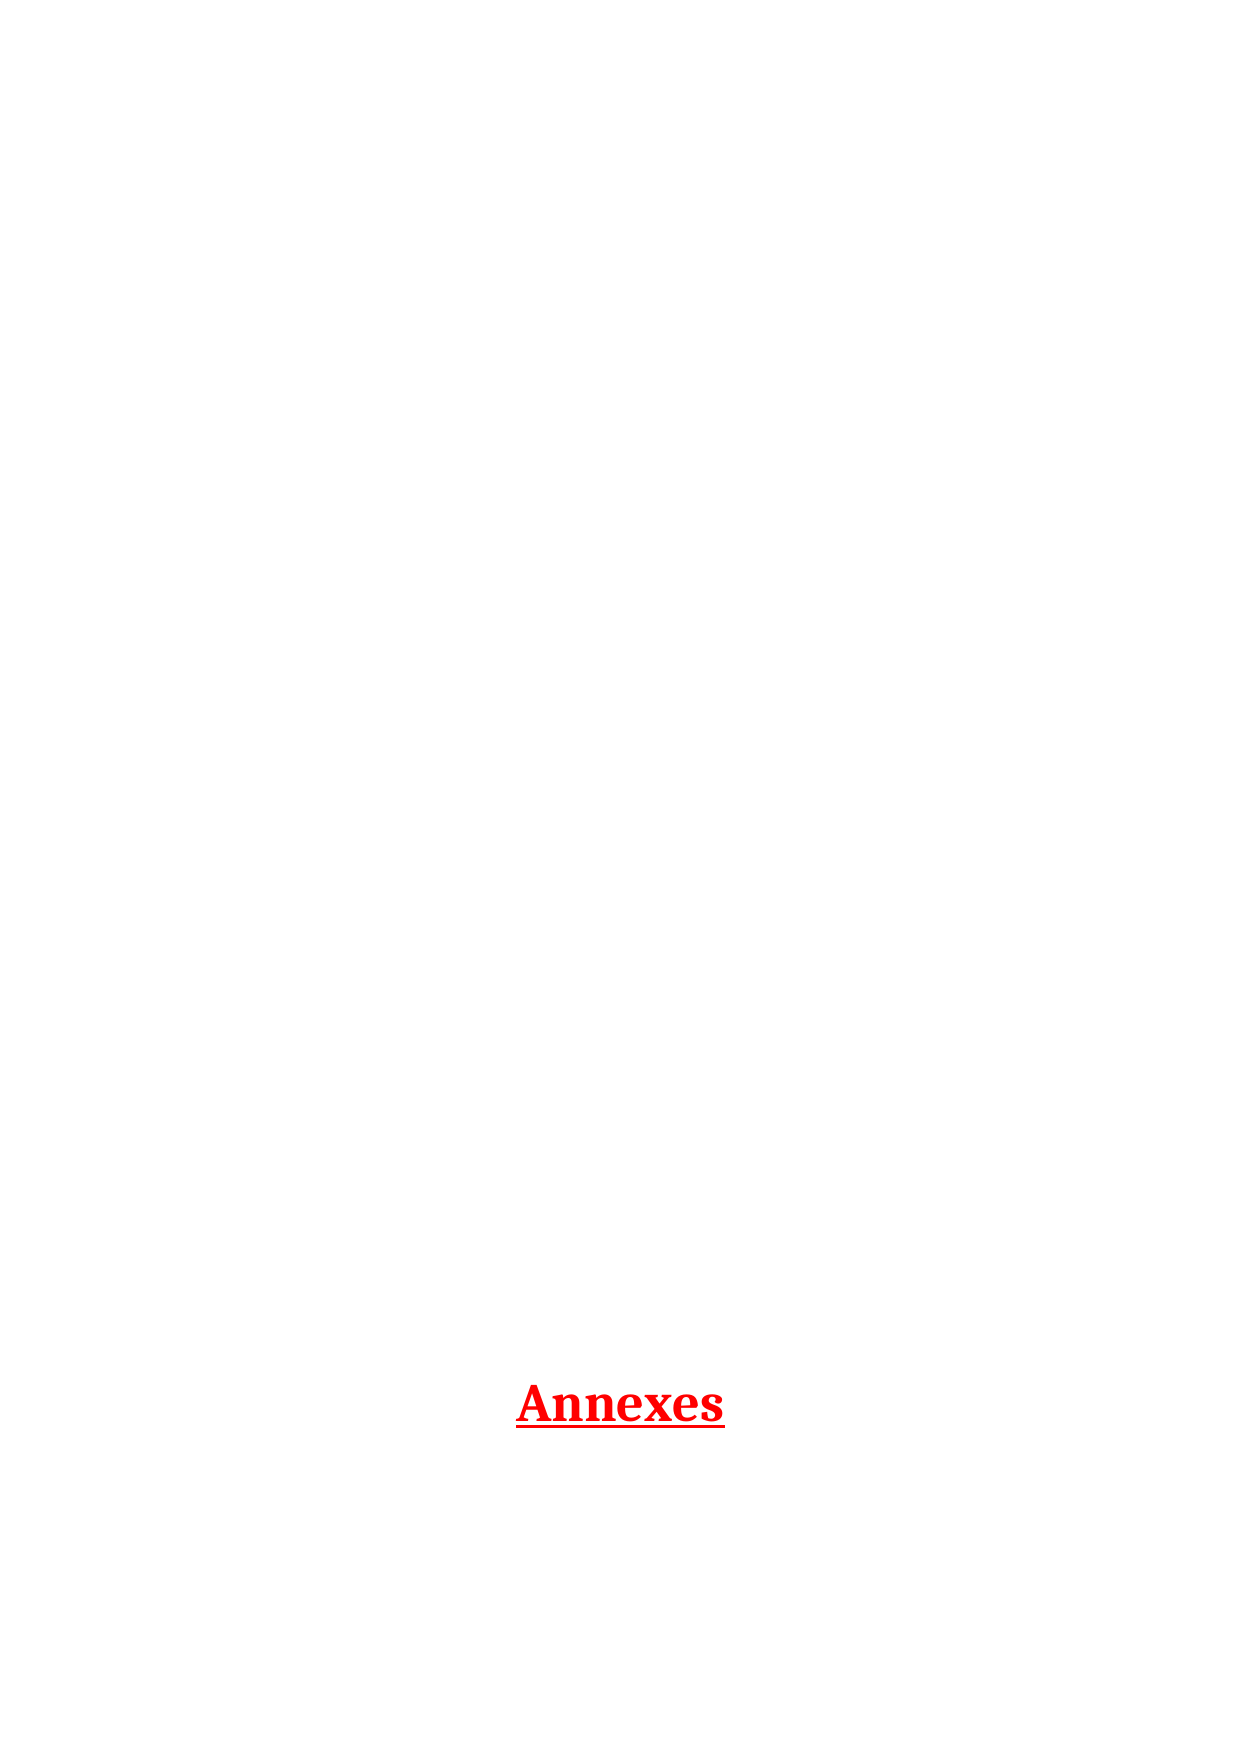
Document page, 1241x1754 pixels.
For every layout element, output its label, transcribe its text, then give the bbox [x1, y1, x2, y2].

text Annexes [148, 1373, 1093, 1435]
